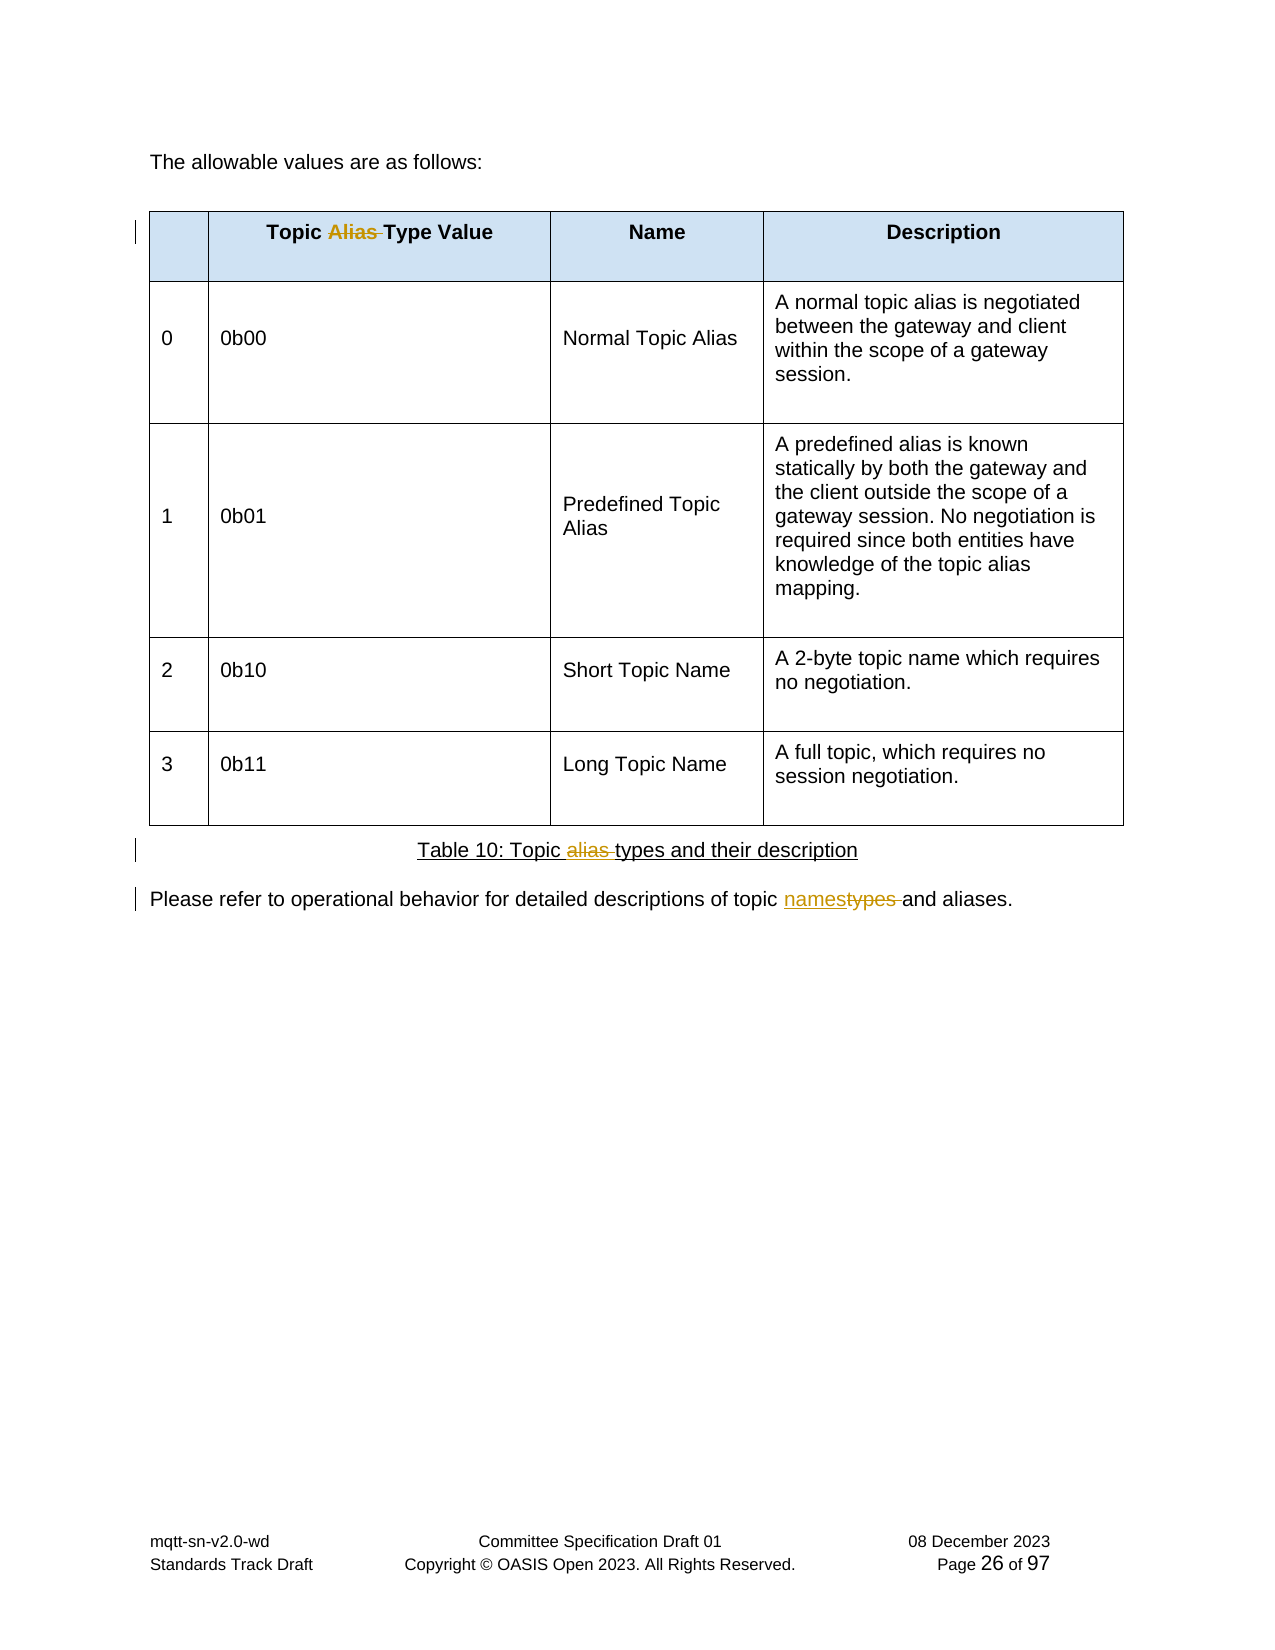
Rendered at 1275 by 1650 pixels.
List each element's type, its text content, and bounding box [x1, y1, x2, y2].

table_cell 0b01 [209, 424, 550, 637]
table_cell 0 [150, 282, 208, 423]
table_cell Long Topic Name [551, 732, 763, 825]
table_cell 2 [150, 638, 208, 731]
table_cell 3 [150, 732, 208, 825]
table_cell A 2-byte topic name which requires no negotiation. [764, 638, 1123, 731]
table_cell Normal Topic Alias [551, 282, 763, 423]
table_cell A full topic, which requires no session negotiation. [764, 732, 1123, 825]
table_cell 1 [150, 424, 208, 637]
table_cell 0b11 [209, 732, 550, 825]
text The allowable values are as follows: [149, 150, 1124, 174]
table_cell Short Topic Name [551, 638, 763, 731]
table_header Name [551, 212, 763, 281]
table_cell Predefined Topic Alias [551, 424, 763, 637]
table_cell A normal topic alias is negotiated between the gateway and client within the scope of a gateway session. [764, 282, 1123, 423]
text Please refer to operational behavior for detailed descriptions of topic namesand aliases. [149, 887, 1124, 911]
table_cell 0b10 [209, 638, 550, 731]
table_cell 0b00 [209, 282, 550, 423]
table_cell A predefined alias is known statically by both the gateway and the client outside the scope of a gateway session. No negotiation is required since both entities have knowledge of the topic alias mapping. [764, 424, 1123, 637]
table_header Description [764, 212, 1123, 281]
text Table 10: Topic types and their description [150, 838, 1125, 862]
table_header [150, 212, 208, 281]
table_header Topic Type Value [209, 212, 550, 281]
